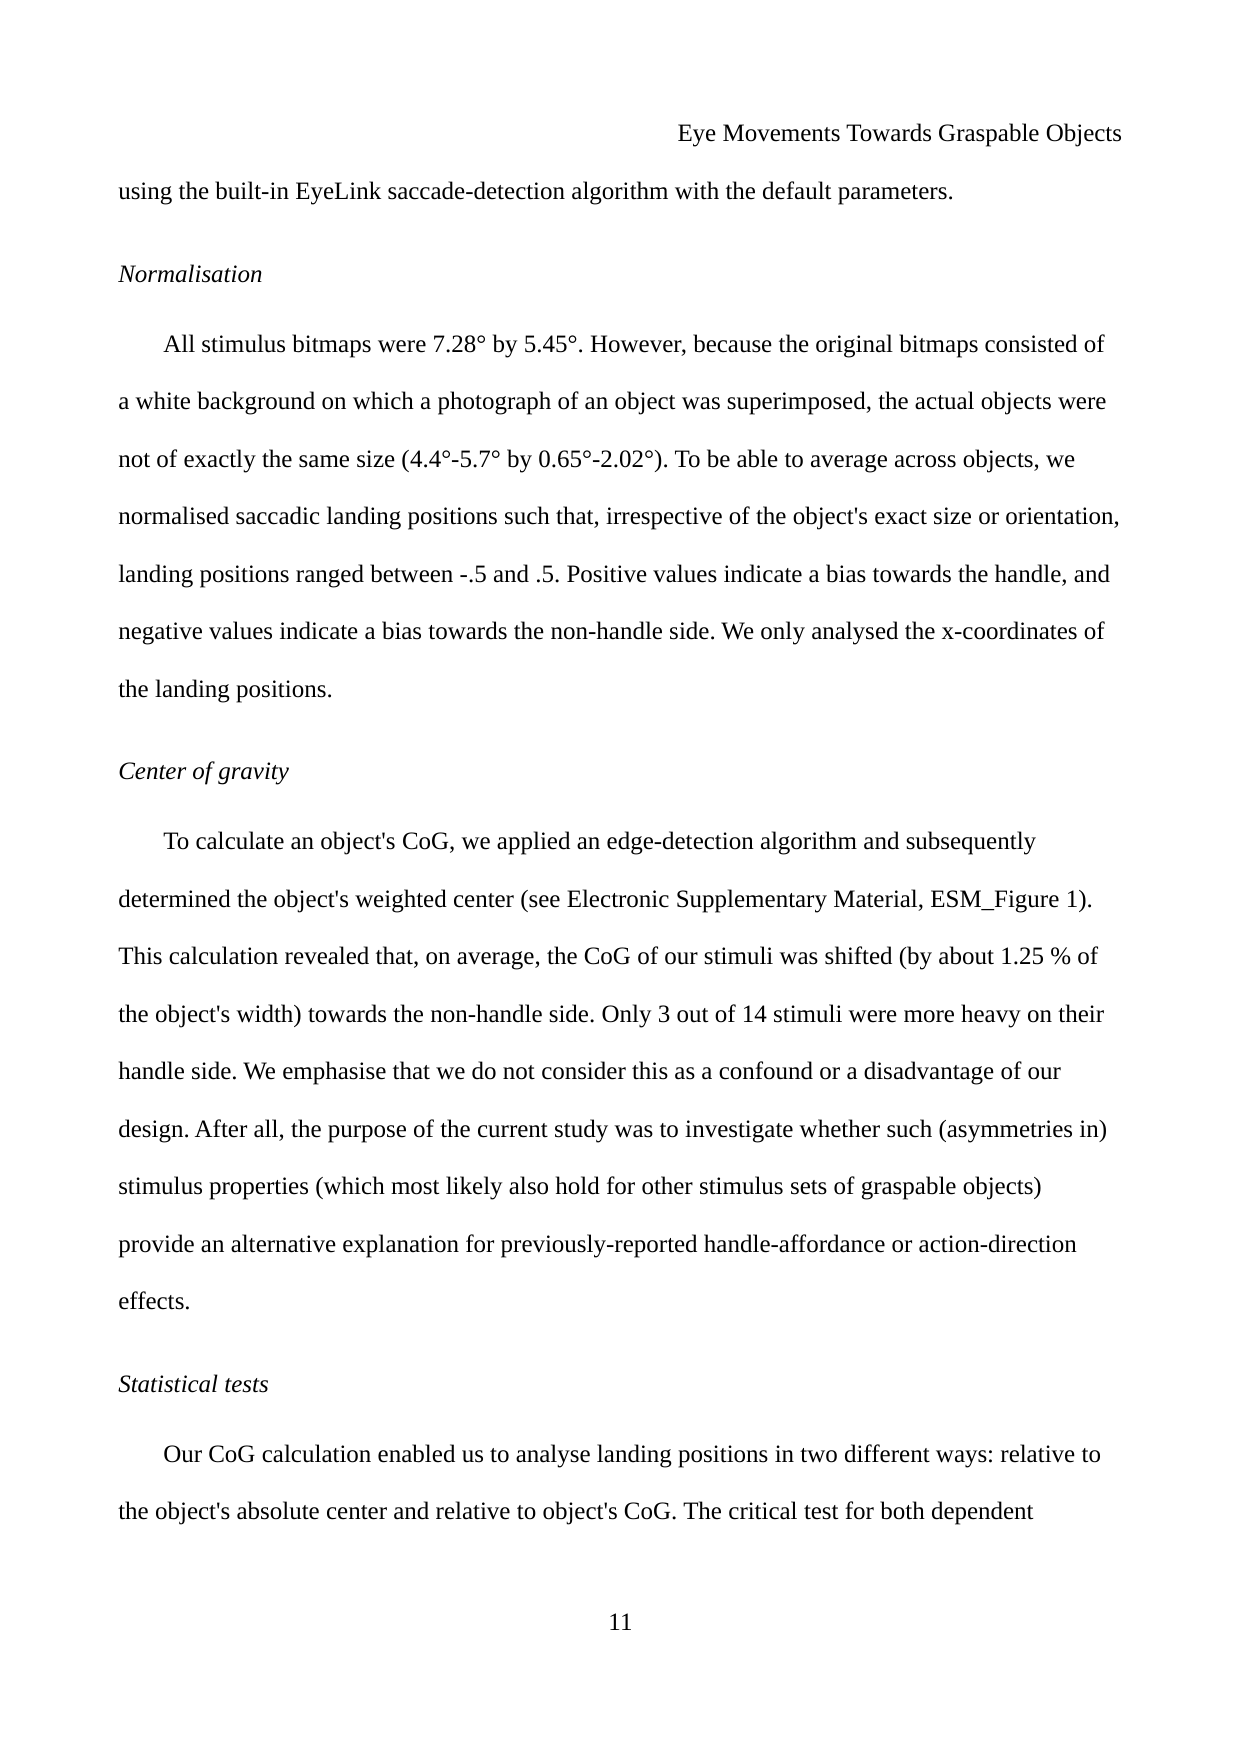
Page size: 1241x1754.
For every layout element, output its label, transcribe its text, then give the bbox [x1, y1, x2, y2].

text All stimulus bitmaps were 7.28° by 5.45°. However, because the original bitmaps consisted of a white background on which a photograph of an object was superimposed, the actual objects were not of exactly the same size (4.4°-5.7° by 0.65°-2.02°). To be able to average across objects, we normalised saccadic landing positions such that, irrespective of the object's exact size or orientation, landing positions ranged between -.5 and .5. Positive values indicate a bias towards the handle, and negative values indicate a bias towards the non-handle side. We only analysed the x-coordinates of the landing positions. [118, 329, 1122, 703]
subtitle Center of gravity [118, 756, 1122, 785]
text using the built-in EyeLink saccade-detection algorithm with the default parameters. [118, 176, 1122, 205]
text Our CoG calculation enabled us to analyse landing positions in two different ways: relative to the object's absolute center and relative to object's CoG. The critical test for both dependent [118, 1439, 1122, 1525]
subtitle Statistical tests [118, 1369, 1122, 1398]
subtitle Normalisation [118, 259, 1122, 288]
text To calculate an object's CoG, we applied an edge-detection algorithm and subsequently determined the object's weighted center (see Electronic Supplementary Material, ESM_Figure 1). This calculation revealed that, on average, the CoG of our stimuli was shifted (by about 1.25 % of the object's width) towards the non-handle side. Only 3 out of 14 stimuli were more heavy on their handle side. We emphasise that we do not consider this as a confound or a disadvantage of our design. After all, the purpose of the current study was to investigate whether such (asymmetries in) stimulus properties (which most likely also hold for other stimulus sets of graspable objects) provide an alternative explanation for previously-reported handle-affordance or action-direction effects. [118, 826, 1122, 1315]
